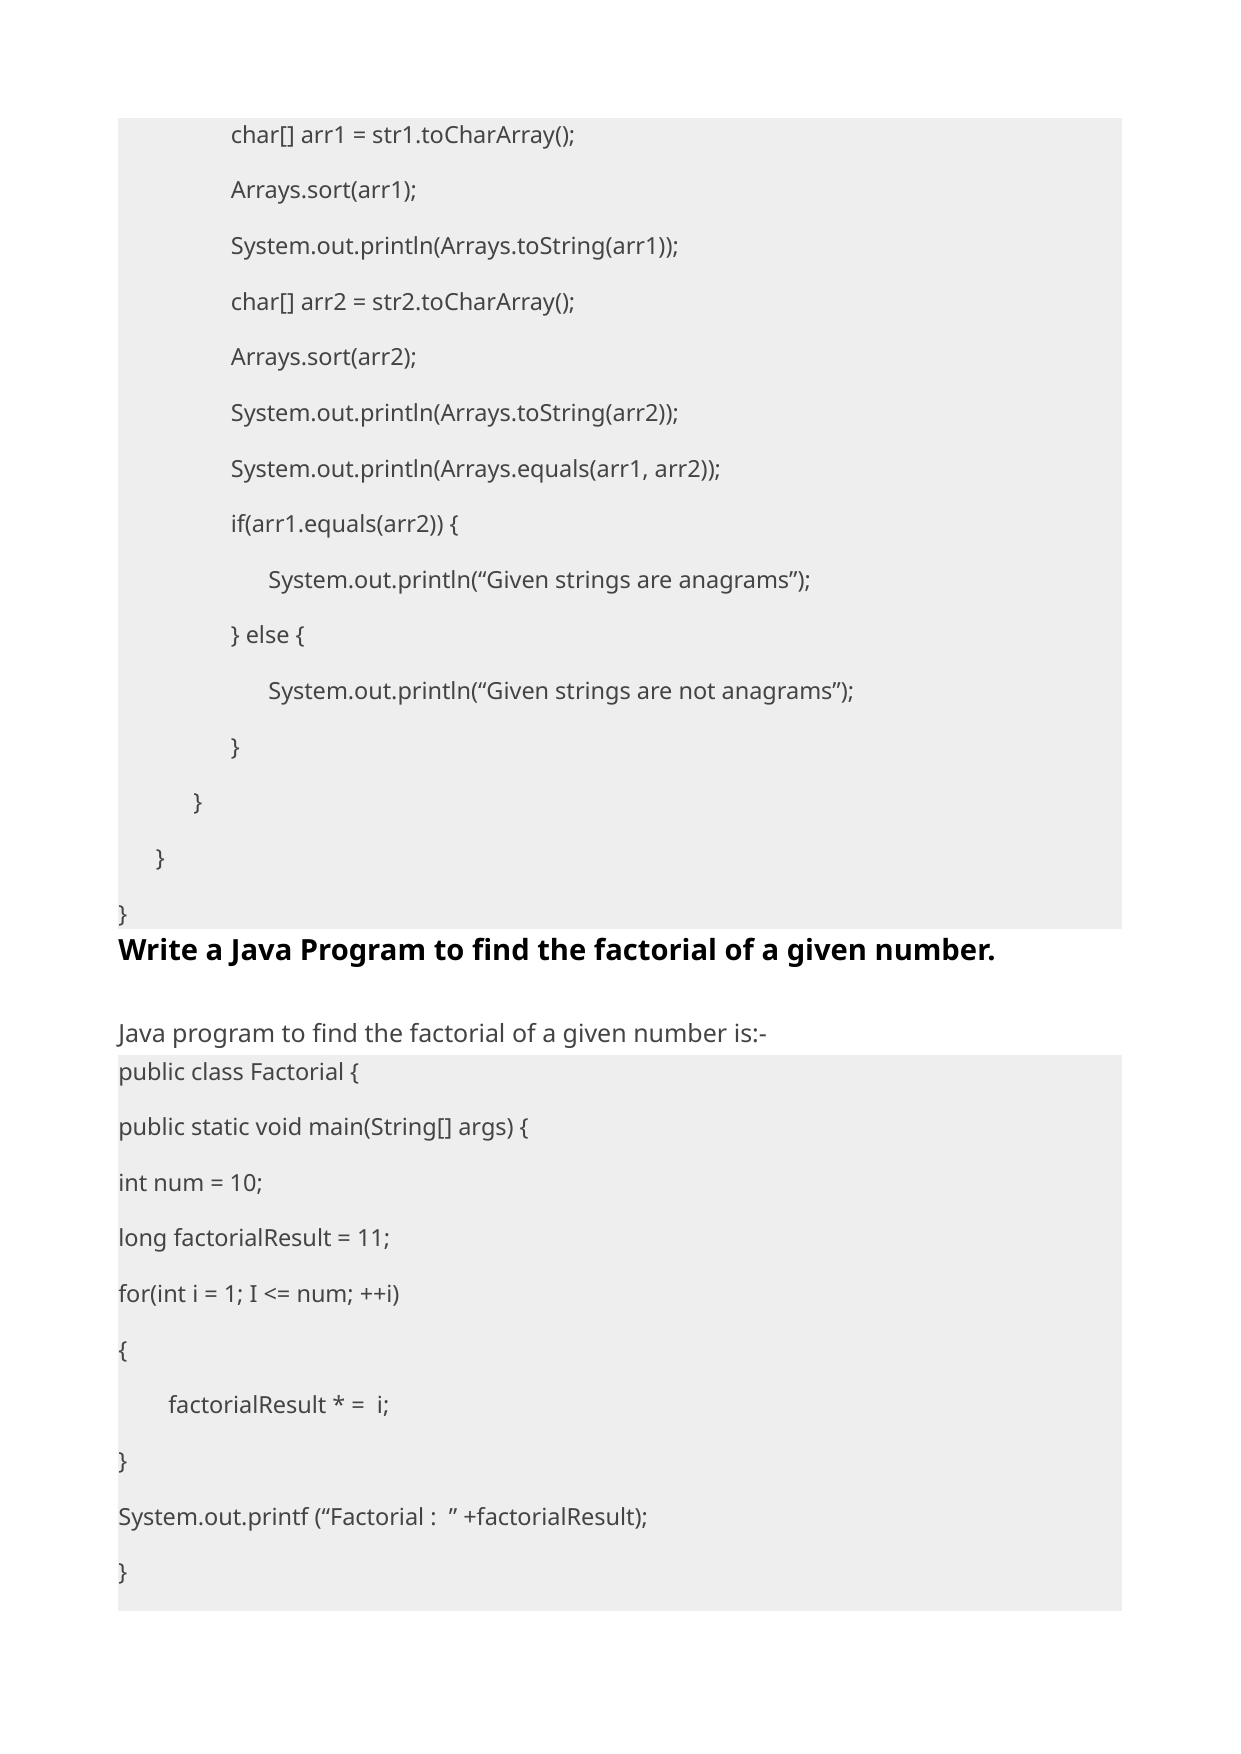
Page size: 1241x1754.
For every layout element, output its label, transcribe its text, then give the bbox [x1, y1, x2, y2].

text System.out.println(“Given strings are not anagrams”); [118, 674, 1122, 706]
text } [118, 897, 1122, 929]
text System.out.println(“Given strings are anagrams”); [118, 563, 1122, 595]
text System.out.println(Arrays.toString(arr1)); [118, 229, 1122, 261]
text char[] arr1 = str1.toCharArray(); [118, 118, 1122, 150]
text factorialResult * = i; [118, 1388, 1122, 1421]
text Arrays.sort(arr1); [118, 174, 1122, 206]
text public class Factorial { [118, 1055, 1122, 1087]
text System.out.println(Arrays.toString(arr2)); [118, 396, 1122, 428]
text } [118, 730, 1122, 762]
text } [118, 1555, 1122, 1587]
text char[] arr2 = str2.toCharArray(); [118, 285, 1122, 317]
subtitle Write a Java Program to find the factorial of a given number. [118, 929, 1122, 968]
text } [118, 786, 1122, 818]
text if(arr1.equals(arr2)) { [118, 507, 1122, 539]
text } [118, 841, 1122, 873]
text } [118, 1444, 1122, 1476]
text System.out.printf (“Factorial : ” +factorialResult); [118, 1500, 1122, 1532]
text } else { [118, 619, 1122, 651]
text Arrays.sort(arr2); [118, 341, 1122, 373]
text { [118, 1333, 1122, 1365]
text public static void main(String[] args) { [118, 1110, 1122, 1142]
text int num = 10; [118, 1166, 1122, 1198]
text Java program to find the factorial of a given number is:- [118, 1016, 1122, 1050]
text for(int i = 1; I <= num; ++i) [118, 1277, 1122, 1309]
text System.out.println(Arrays.equals(arr1, arr2)); [118, 452, 1122, 484]
text long factorialResult = 11; [118, 1222, 1122, 1254]
